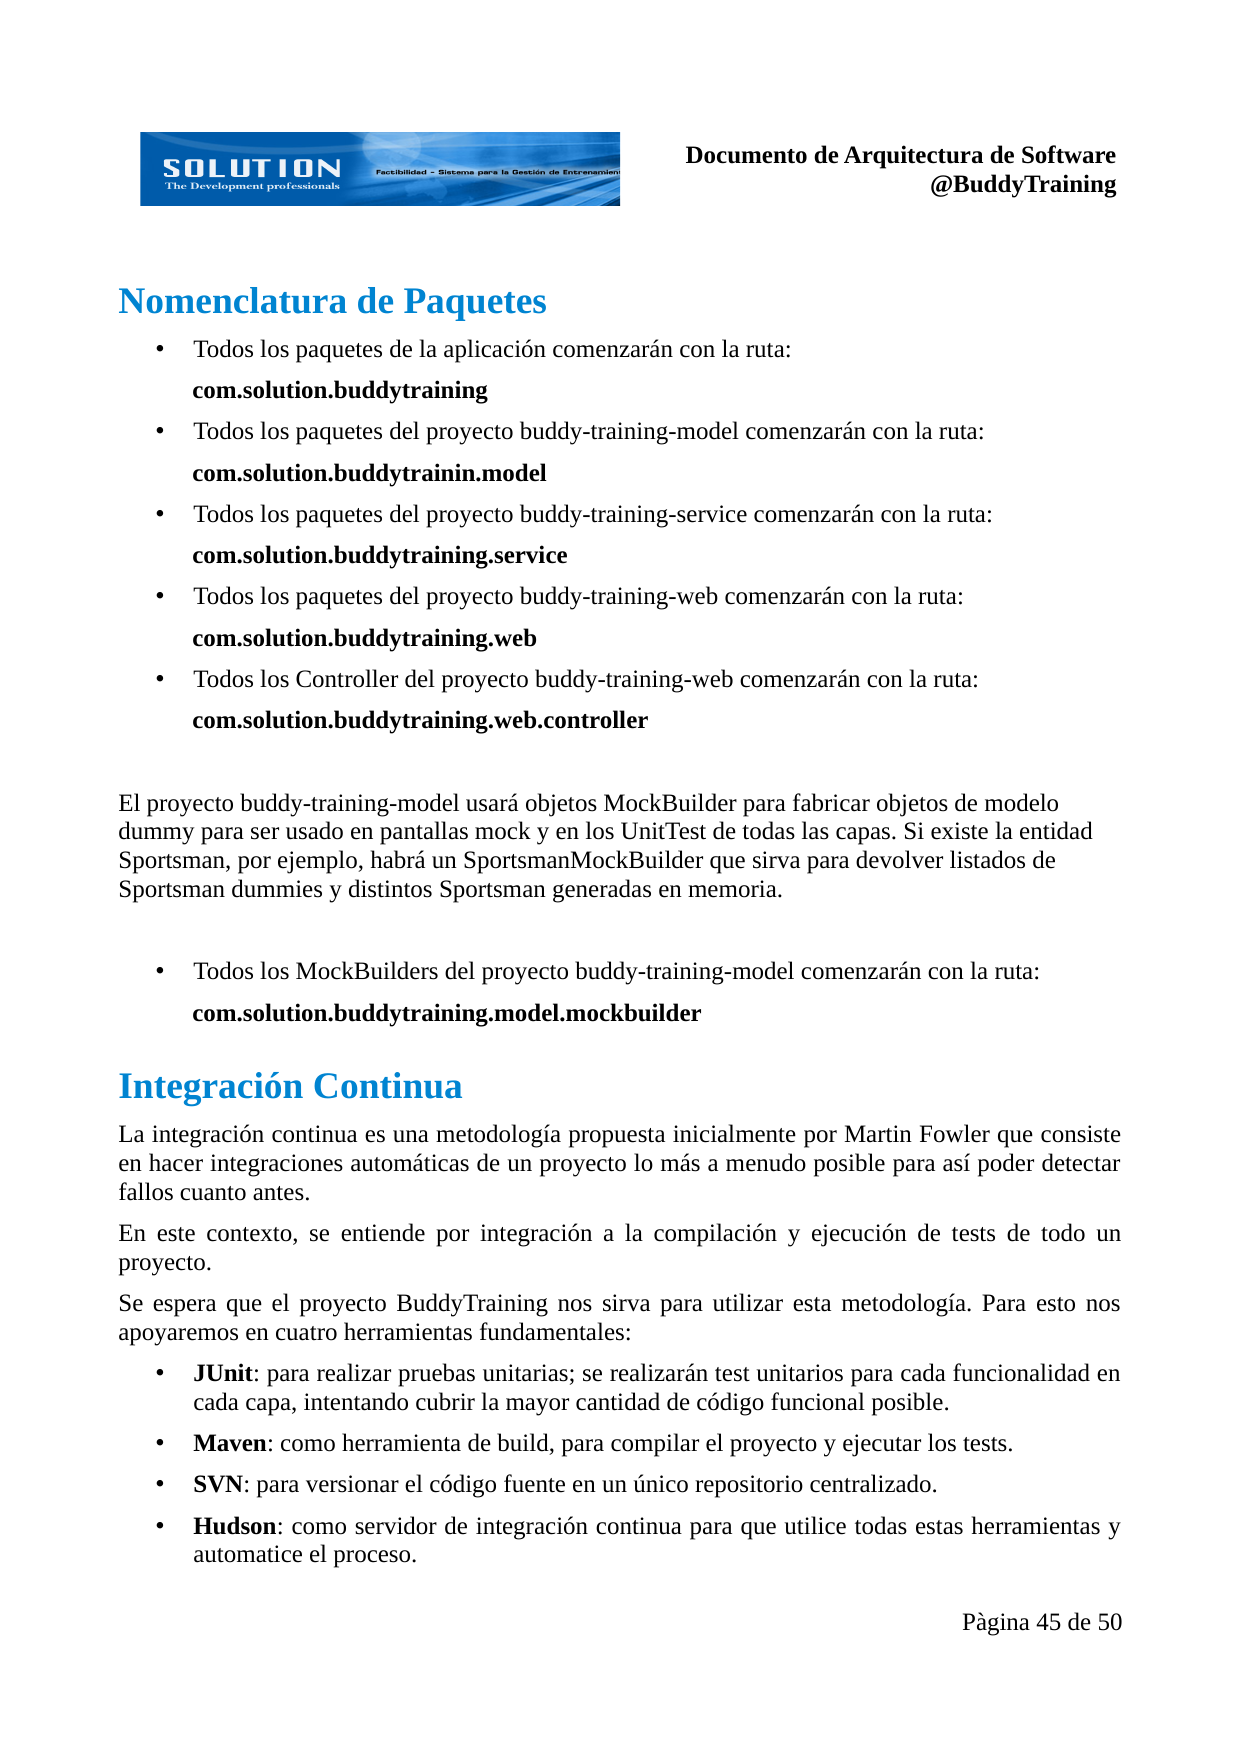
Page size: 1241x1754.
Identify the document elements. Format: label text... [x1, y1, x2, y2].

subtitle Integración Continua [118, 1064, 1122, 1107]
picture [140, 132, 621, 206]
text La integración continua es una metodología propuesta inicialmente por Martin Fowler que consiste en hacer integraciones automáticas de un proyecto lo más a menudo posible para así poder detectar fallos cuanto antes. [118, 1119, 1122, 1206]
list JUnit: para realizar pruebas unitarias; se realizarán test unitarios para cada funcionalidad en cada capa, intentando cubrir la mayor cantidad de código funcional posible. [156, 1358, 1122, 1416]
text com.solution.buddytraining.service [192, 540, 1122, 569]
list Todos los paquetes del proyecto buddy-training-web comenzarán con la ruta: [156, 581, 1122, 610]
text Se espera que el proyecto BuddyTraining nos sirva para utilizar esta metodología. Para esto nos apoyaremos en cuatro herramientas fundamentales: [118, 1288, 1122, 1346]
list Todos los MockBuilders del proyecto buddy-training-model comenzarán con la ruta: [156, 956, 1122, 985]
list Todos los Controller del proyecto buddy-training-web comenzarán con la ruta: [156, 664, 1122, 693]
text En este contexto, se entiende por integración a la compilación y ejecución de tests de todo un proyecto. [118, 1218, 1122, 1276]
subtitle Nomenclatura de Paquetes [118, 278, 1122, 321]
text com.solution.buddytraining [192, 375, 1122, 404]
list Todos los paquetes de la aplicación comenzarán con la ruta: [156, 334, 1122, 363]
text com.solution.buddytraining.web.controller [192, 705, 1122, 734]
list SVN: para versionar el código fuente en un único repositorio centralizado. [156, 1469, 1122, 1498]
list Hudson: como servidor de integración continua para que utilice todas estas herramientas y automatice el proceso. [156, 1511, 1122, 1568]
text com.solution.buddytraining.web [192, 623, 1122, 651]
list Todos los paquetes del proyecto buddy-training-service comenzarán con la ruta: [156, 499, 1122, 528]
list Maven: como herramienta de build, para compilar el proyecto y ejecutar los tests. [156, 1428, 1122, 1457]
text com.solution.buddytrainin.model [192, 458, 1122, 486]
text El proyecto buddy-training-model usará objetos MockBuilder para fabricar objetos de modelo dummy para ser usado en pantallas mock y en los UnitTest de todas las capas. Si existe la entidad Sportsman, por ejemplo, habrá un SportsmanMockBuilder que sirva para devolver listados de Sportsman dummies y distintos Sportsman generadas en memoria. [118, 788, 1122, 903]
list Todos los paquetes del proyecto buddy-training-model comenzarán con la ruta: [156, 416, 1122, 445]
text com.solution.buddytraining.model.mockbuilder [192, 998, 1122, 1026]
